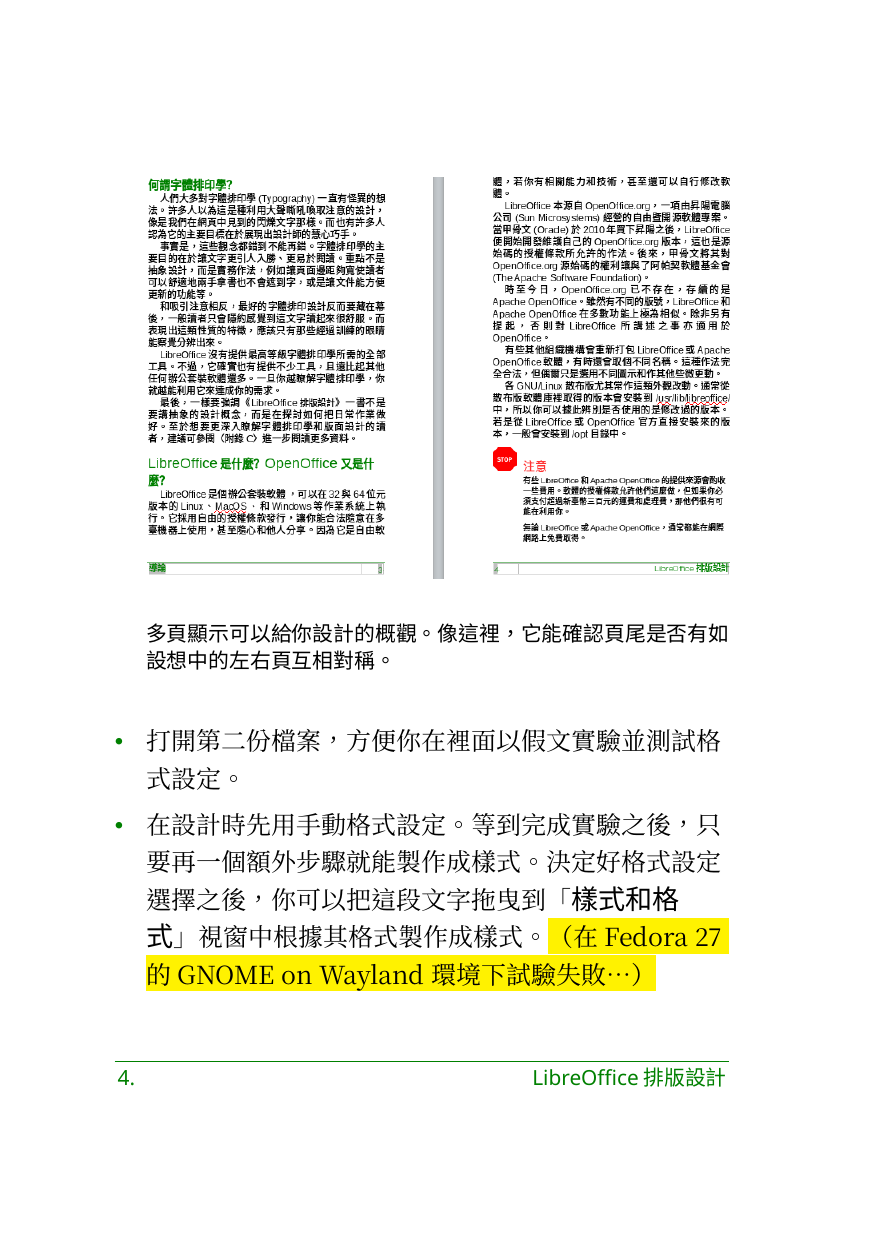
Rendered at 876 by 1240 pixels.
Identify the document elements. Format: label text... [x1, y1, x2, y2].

list 在設計時先用手動格式設定。等到完成實驗之後，只要再一個額外步驟就能製作成樣式。決定好格式設定選擇之後，你可以把這段文字拖曳到「樣式和格式」視窗中根據其格式製作成樣式。（在 Fedora 27 的 GNOME on Wayland 環境下試驗失敗…） [114, 804, 729, 992]
list 打開第二份檔案，方便你在裡面以假文實驗並測試格式設定。 [114, 721, 729, 796]
table_cell 多頁顯示可以給你設計的概觀。像這裡，它能確認頁尾是否有如設想中的左右頁互相對稱。 [146, 612, 729, 674]
picture [145, 177, 734, 579]
table_header [146, 146, 729, 177]
table_header [146, 579, 729, 612]
